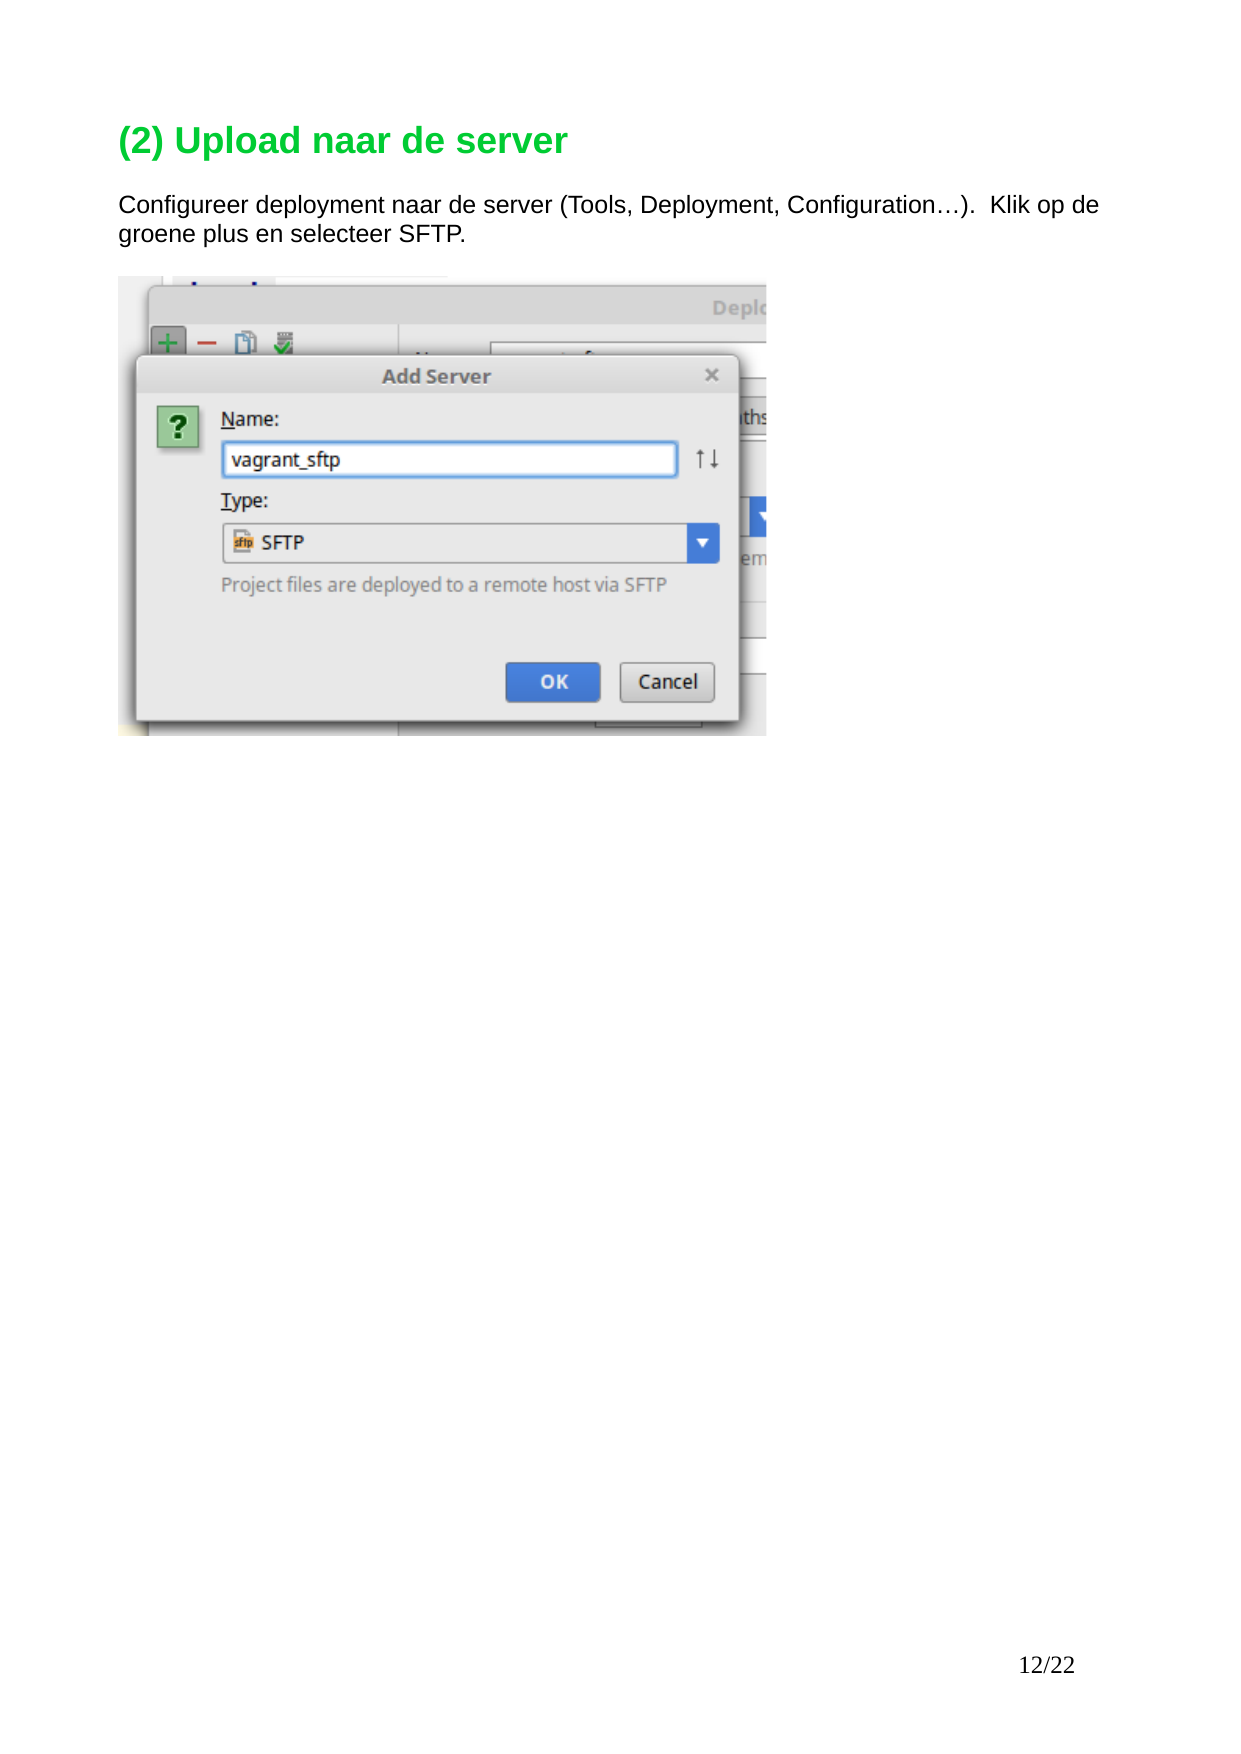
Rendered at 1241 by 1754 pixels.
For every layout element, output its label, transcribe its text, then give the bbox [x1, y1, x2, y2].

text (2) Upload naar de server [118, 118, 1122, 161]
picture [118, 276, 767, 736]
text Configureer deployment naar de server (Tools, Deployment, Configuration…). Klik op de groene plus en selecteer SFTP. [118, 190, 1122, 247]
